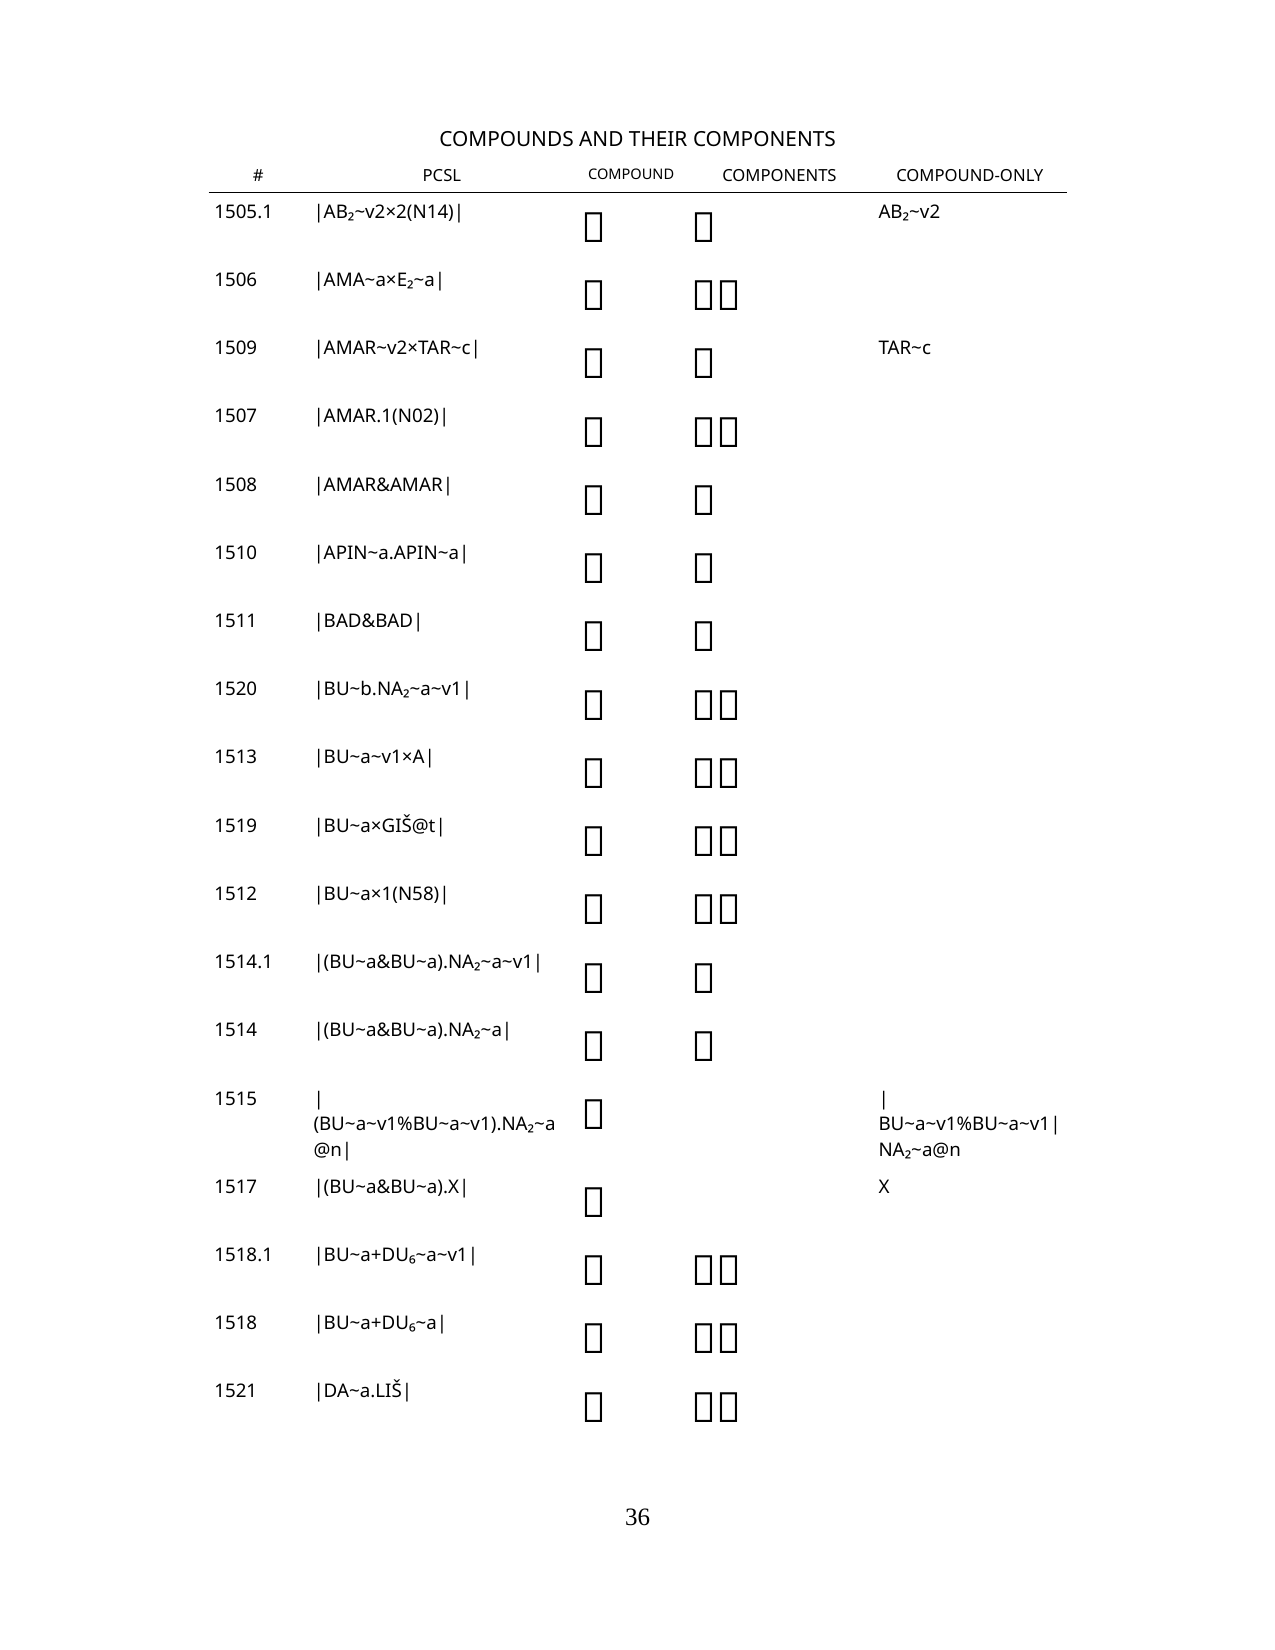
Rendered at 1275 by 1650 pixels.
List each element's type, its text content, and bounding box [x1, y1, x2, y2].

table_cell 𒝏𒞂 [686, 1304, 872, 1372]
table_cell 𒜍 [686, 329, 872, 397]
table_cell 𒝏𒠦 [686, 806, 872, 874]
table_cell 𒱨 [576, 670, 686, 738]
table_cell 𒱟 [576, 738, 686, 806]
table_cell 𒝏𒞃 [686, 1235, 872, 1304]
table_cell 1505.1 [209, 193, 308, 260]
table_cell 1519 [209, 806, 308, 874]
table_cell 𒝑𒤻 [686, 670, 872, 738]
table_cell 𒝏𒗛 [686, 875, 872, 943]
table_cell 𒱗 [576, 193, 686, 260]
table_cell 1510 [209, 533, 308, 602]
table_cell |AB₂~v2×2(N14)| [308, 193, 576, 260]
table_cell AB₂~v2 [873, 193, 1067, 260]
table_cell 𒗪 [686, 193, 872, 260]
table_cell 𒜋 [686, 465, 872, 533]
table_cell 1520 [209, 670, 308, 738]
table_cell 𒱦 [576, 1235, 686, 1304]
table_cell |(BU~a&BU~a).NA₂~a| [308, 1011, 576, 1079]
table_cell 𒝚𒣼 [686, 1372, 872, 1440]
table_cell [873, 397, 1067, 465]
table_cell 𒜗 [686, 533, 872, 602]
table_cell 𒤺 [686, 1011, 872, 1079]
table_cell 1517 [209, 1167, 308, 1235]
table_cell |BU~a+DU₆~a| [308, 1304, 576, 1372]
table_cell 𒜋𒖃 [686, 397, 872, 465]
table_cell [873, 1235, 1067, 1304]
table_cell 𒱙 [576, 397, 686, 465]
table_cell X [873, 1167, 1067, 1235]
table_cell |BU~b.NA₂~a~v1| [308, 670, 576, 738]
table_cell 𒱢 [576, 1079, 686, 1167]
table_cell [873, 260, 1067, 329]
table_cell |(BU~a~v1%BU~a~v1).NA₂~a@n| [308, 1079, 576, 1167]
table_cell 𒱛 [576, 329, 686, 397]
table_cell [873, 1304, 1067, 1372]
table_cell 1513 [209, 738, 308, 806]
table_cell |(BU~a&BU~a).X| [308, 1167, 576, 1235]
table_cell 1514 [209, 1011, 308, 1079]
table_cell [686, 1079, 872, 1167]
table_cell # [209, 158, 308, 192]
table_cell |BU~a~v1×A| [308, 738, 576, 806]
table_cell [686, 1167, 872, 1235]
table_cell 1515 [209, 1079, 308, 1167]
table_cell [873, 602, 1067, 670]
table_cell |APIN~a.APIN~a| [308, 533, 576, 602]
table_cell |AMA~a×E₂~a| [308, 260, 576, 329]
table_cell 1521 [209, 1372, 308, 1440]
table_cell 1518 [209, 1304, 308, 1372]
table_cell 𒱞 [576, 875, 686, 943]
table_cell |AMAR&AMAR| [308, 465, 576, 533]
table_cell 𒤻 [686, 943, 872, 1011]
table_cell [873, 1372, 1067, 1440]
table_cell 𒱧 [576, 806, 686, 874]
table_cell |DA~a.LIŠ| [308, 1372, 576, 1440]
table_cell 𒱤 [576, 1167, 686, 1235]
table_cell [873, 465, 1067, 533]
table_cell COMPOUND-ONLY [873, 158, 1067, 192]
table_cell 1511 [209, 602, 308, 670]
table_cell [873, 738, 1067, 806]
table_cell |AMAR~v2×TAR~c| [308, 329, 576, 397]
table_cell |BU~a×1(N58)| [308, 875, 576, 943]
table_cell 𒱡 [576, 943, 686, 1011]
table_cell 1507 [209, 397, 308, 465]
table_cell 𒜈𒞪 [686, 260, 872, 329]
table_cell [873, 670, 1067, 738]
table_cell 1518.1 [209, 1235, 308, 1304]
table_cell 𒱚 [576, 465, 686, 533]
table_cell 1512 [209, 875, 308, 943]
table_cell 1508 [209, 465, 308, 533]
table_header COMPOUNDS AND THEIR COMPONENTS [209, 118, 1067, 158]
table_cell 1506 [209, 260, 308, 329]
table_cell |(BU~a&BU~a).NA₂~a~v1| [308, 943, 576, 1011]
table_cell [873, 806, 1067, 874]
table_cell 𒱘 [576, 260, 686, 329]
table_cell [873, 875, 1067, 943]
table_cell |BU~a×GIŠ@t| [308, 806, 576, 874]
table_cell PCSL [308, 158, 576, 192]
table_cell 𒱥 [576, 1304, 686, 1372]
table_cell 𒝐𒛧 [686, 738, 872, 806]
table_cell TAR~c [873, 329, 1067, 397]
table_cell |BAD&BAD| [308, 602, 576, 670]
table_cell |BU~a+DU₆~a~v1| [308, 1235, 576, 1304]
table_cell 1514.1 [209, 943, 308, 1011]
table_cell 𒱠 [576, 1011, 686, 1079]
table_cell 𒱝 [576, 602, 686, 670]
table_cell 𒱜 [576, 533, 686, 602]
table_cell COMPOUND [576, 158, 686, 192]
table_cell |BU~a~v1%BU~a~v1| NA₂~a@n [873, 1079, 1067, 1167]
table_cell COMPONENTS [686, 158, 872, 192]
table_cell |AMAR.1(N02)| [308, 397, 576, 465]
table_cell [873, 943, 1067, 1011]
table_cell 𒜤 [686, 602, 872, 670]
table_cell 𒱩 [576, 1372, 686, 1440]
table_cell 1509 [209, 329, 308, 397]
table_cell [873, 1011, 1067, 1079]
table_cell [873, 533, 1067, 602]
